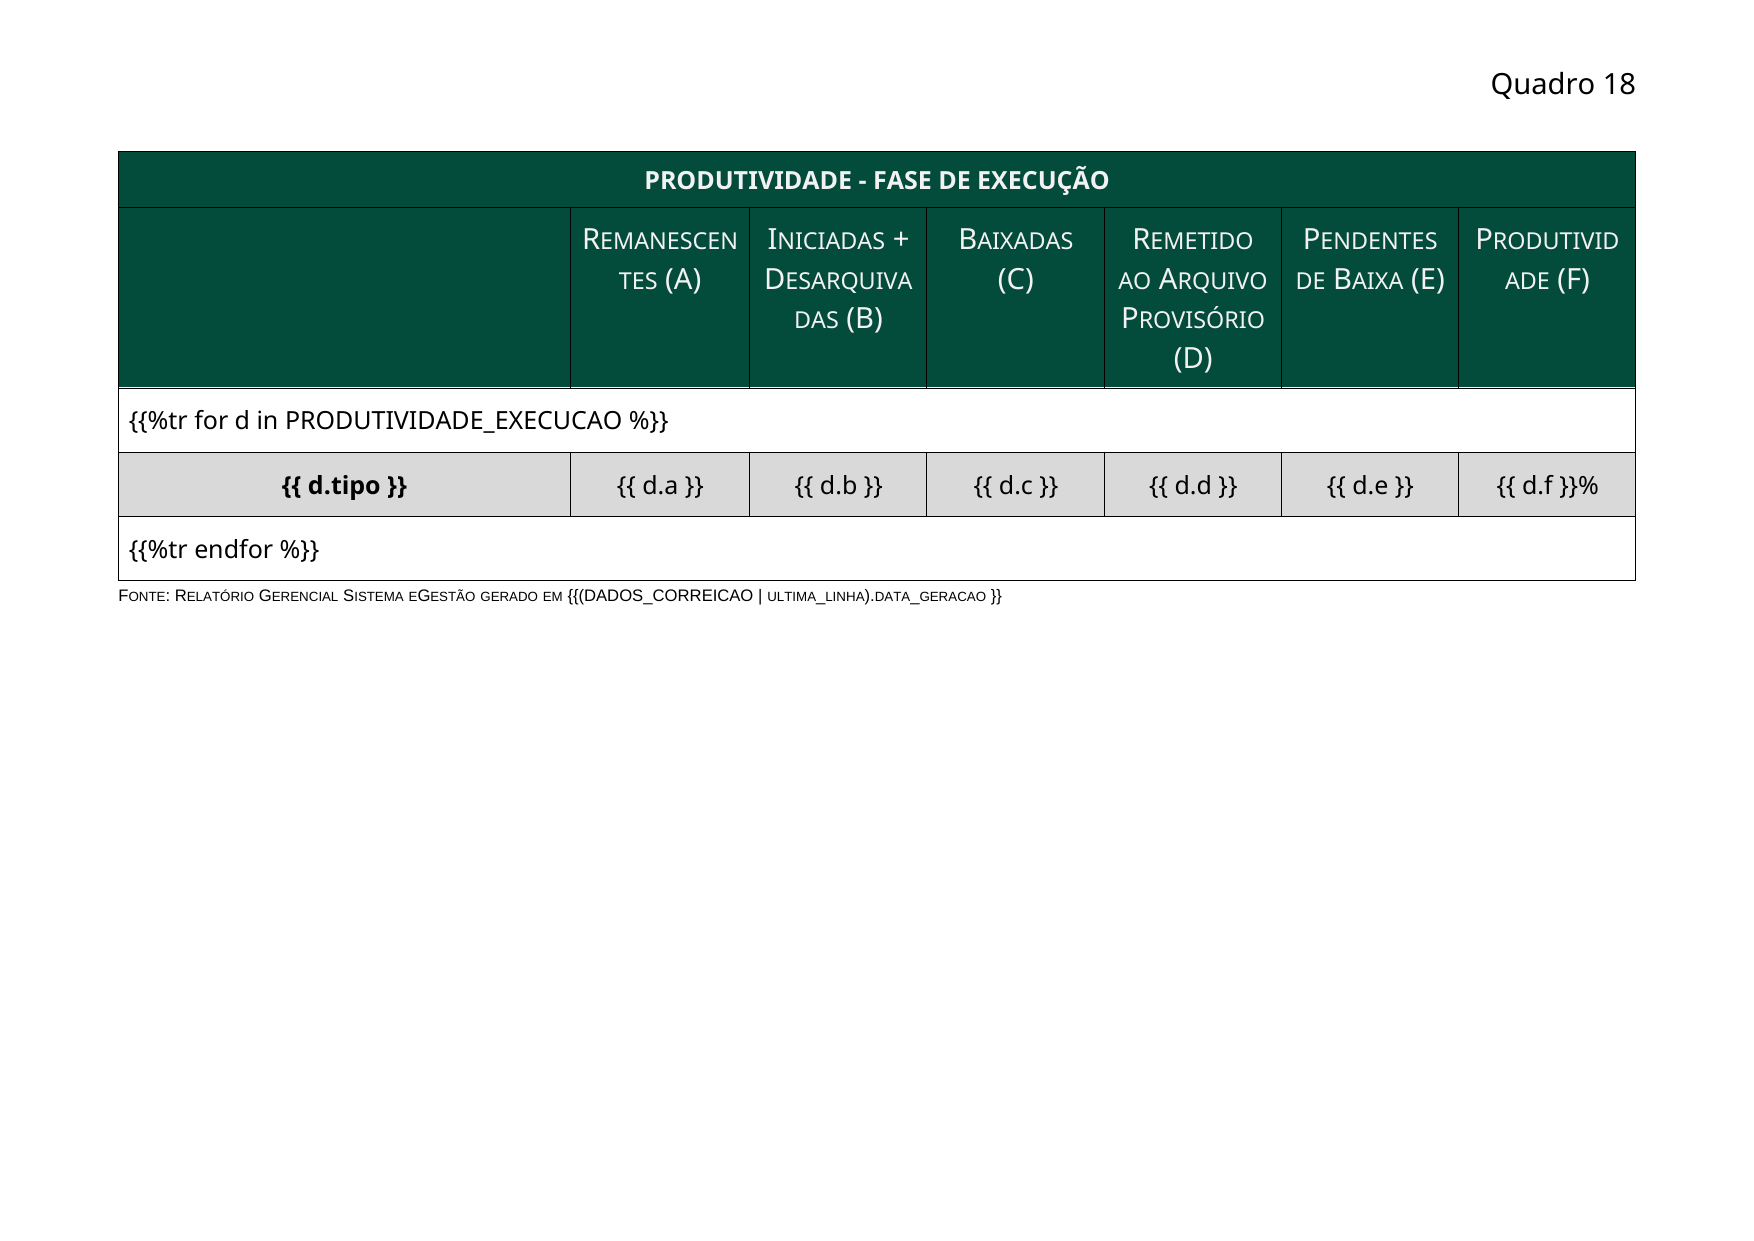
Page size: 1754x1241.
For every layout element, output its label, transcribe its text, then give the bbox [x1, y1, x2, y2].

table_header PRODUTIVIDADE - FASE DE EXECUÇÃO [119, 152, 1635, 207]
table_cell {{ d.e }} [1282, 453, 1458, 516]
table_cell Produtividade (F) [1459, 208, 1635, 387]
table_cell Remetido ao Arquivo Provisório (D) [1105, 208, 1281, 387]
table_cell {{ d.c }} [927, 453, 1104, 516]
table_cell [119, 208, 570, 387]
table_cell Baixadas (C) [927, 208, 1104, 387]
table_cell {{%tr for d in PRODUTIVIDADE_EXECUCAO %}} [119, 389, 1635, 452]
table_cell {{ d.a }} [571, 453, 749, 516]
table_cell Pendentes de Baixa (E) [1282, 208, 1458, 387]
text Fonte: Relatório Gerencial Sistema eGestão gerado em {{(DADOS_CORREICAO | ultima_linha).data_geracao }} [118, 585, 1636, 604]
table_cell {{ d.d }} [1105, 453, 1281, 516]
table_cell {{ d.f }}% [1459, 453, 1635, 516]
table_cell {{ d.tipo }} [119, 453, 570, 516]
table_cell {{%tr endfor %}} [119, 517, 1635, 580]
text Quadro 18 [118, 63, 1636, 103]
table_cell {{ d.b }} [750, 453, 926, 516]
table_cell Iniciadas + Desarquivadas (B) [750, 208, 926, 387]
table_cell Remanescentes (A) [571, 208, 749, 387]
